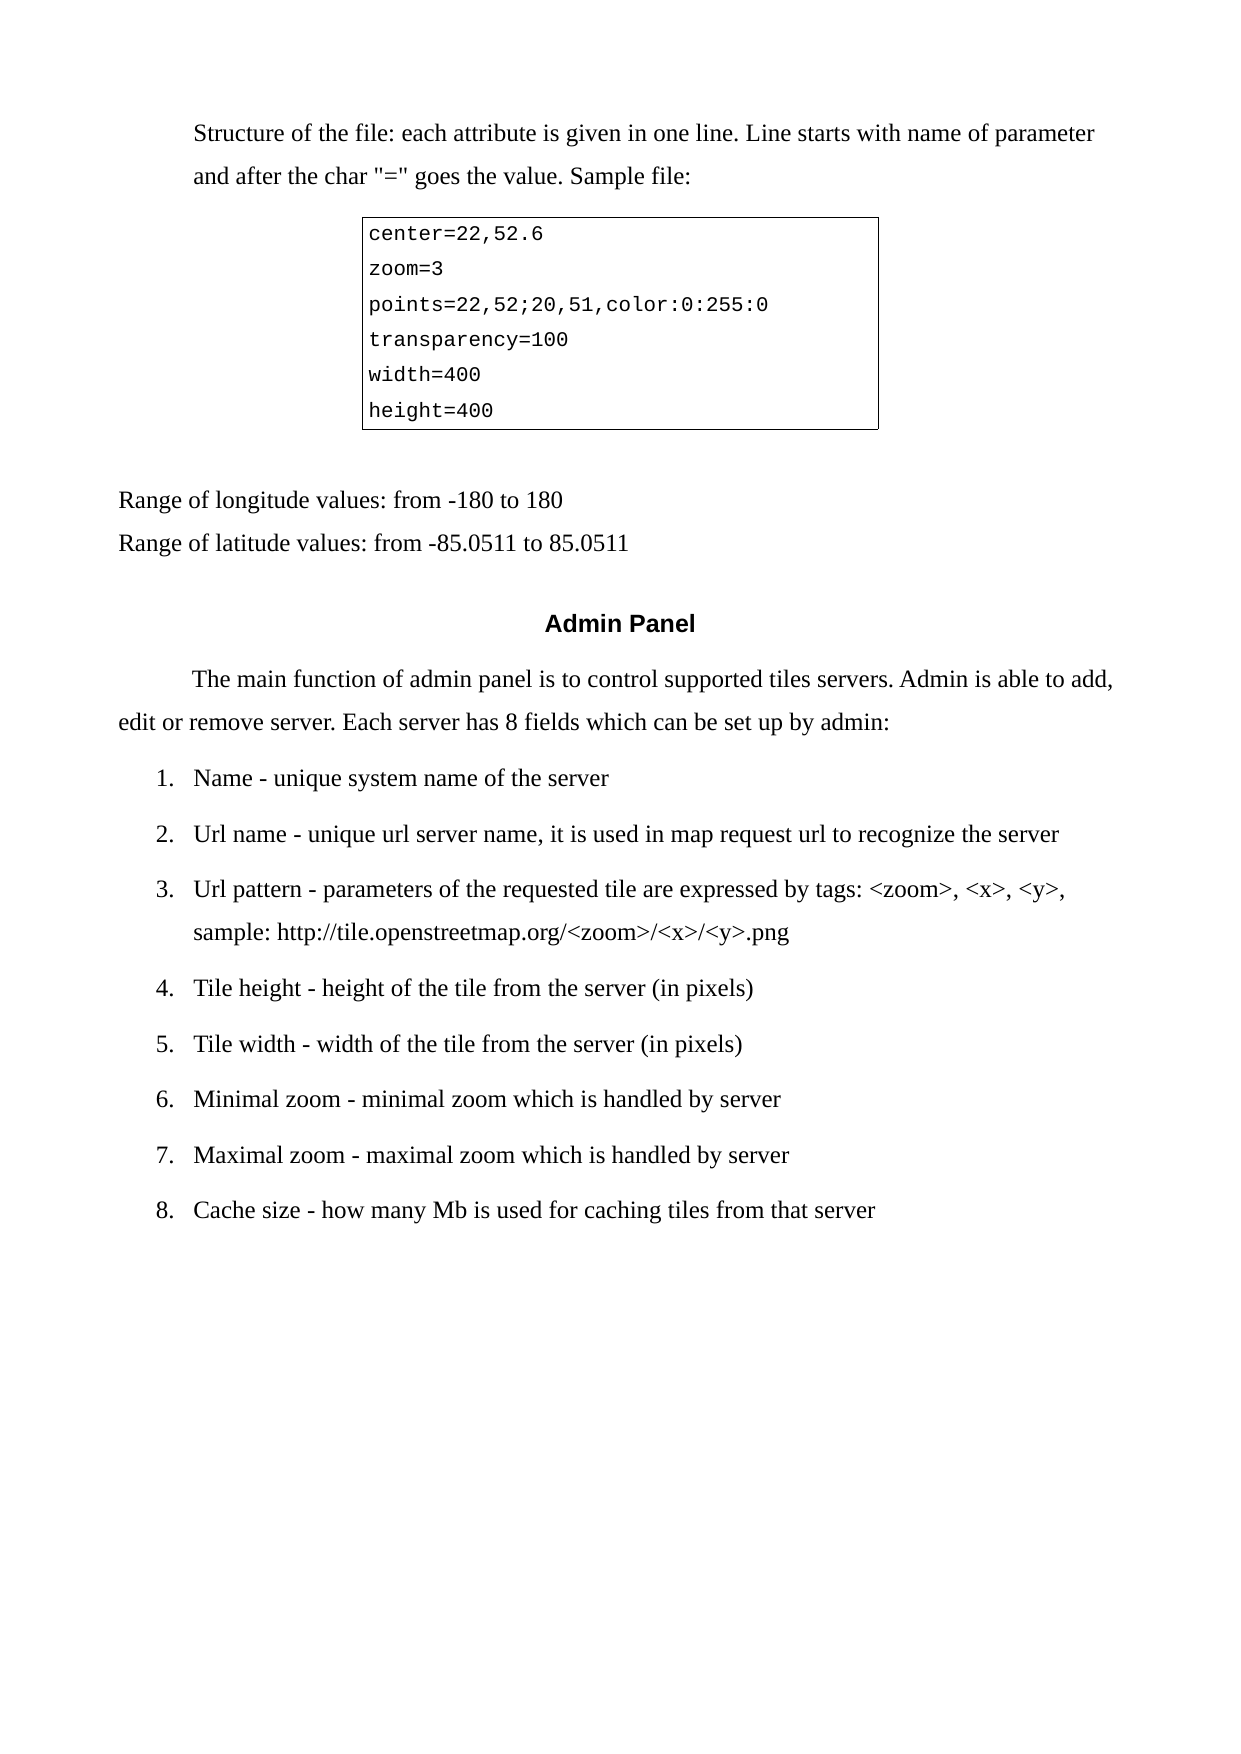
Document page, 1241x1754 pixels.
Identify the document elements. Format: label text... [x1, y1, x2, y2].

text Range of longitude values: from -180 to 180 Range of latitude values: from -85.0511 to 85.0511 [118, 485, 1122, 557]
text The main function of admin panel is to control supported tiles servers. Admin is able to add, edit or remove server. Each server has 8 fields which can be set up by admin: [118, 664, 1122, 736]
list Name - unique system name of the server [156, 763, 1122, 792]
subtitle Admin Panel [118, 609, 1122, 637]
list Url pattern - parameters of the requested tile are expressed by tags: <zoom>, <x>, <y>, sample: http://tile.openstreetmap.org/<zoom>/<x>/<y>.png [156, 874, 1122, 946]
list Minimal zoom - minimal zoom which is handled by server [156, 1084, 1122, 1113]
list Tile height - height of the tile from the server (in pixels) [156, 973, 1122, 1002]
list Tile width - width of the tile from the server (in pixels) [156, 1029, 1122, 1057]
table_header center=22,52.6 zoom=3 points=22,52;20,51,color:0:255:0 transparency=100 width=400 height=400 [363, 218, 878, 429]
list Maximal zoom - maximal zoom which is handled by server [156, 1140, 1122, 1169]
list Structure of the file: each attribute is given in one line. Line starts with name of parameter and after the char "=" goes the value. Sample file: [156, 118, 1122, 190]
list Cache size - how many Mb is used for caching tiles from that server [156, 1196, 1122, 1267]
list Url name - unique url server name, it is used in map request url to recognize the server [156, 819, 1122, 847]
